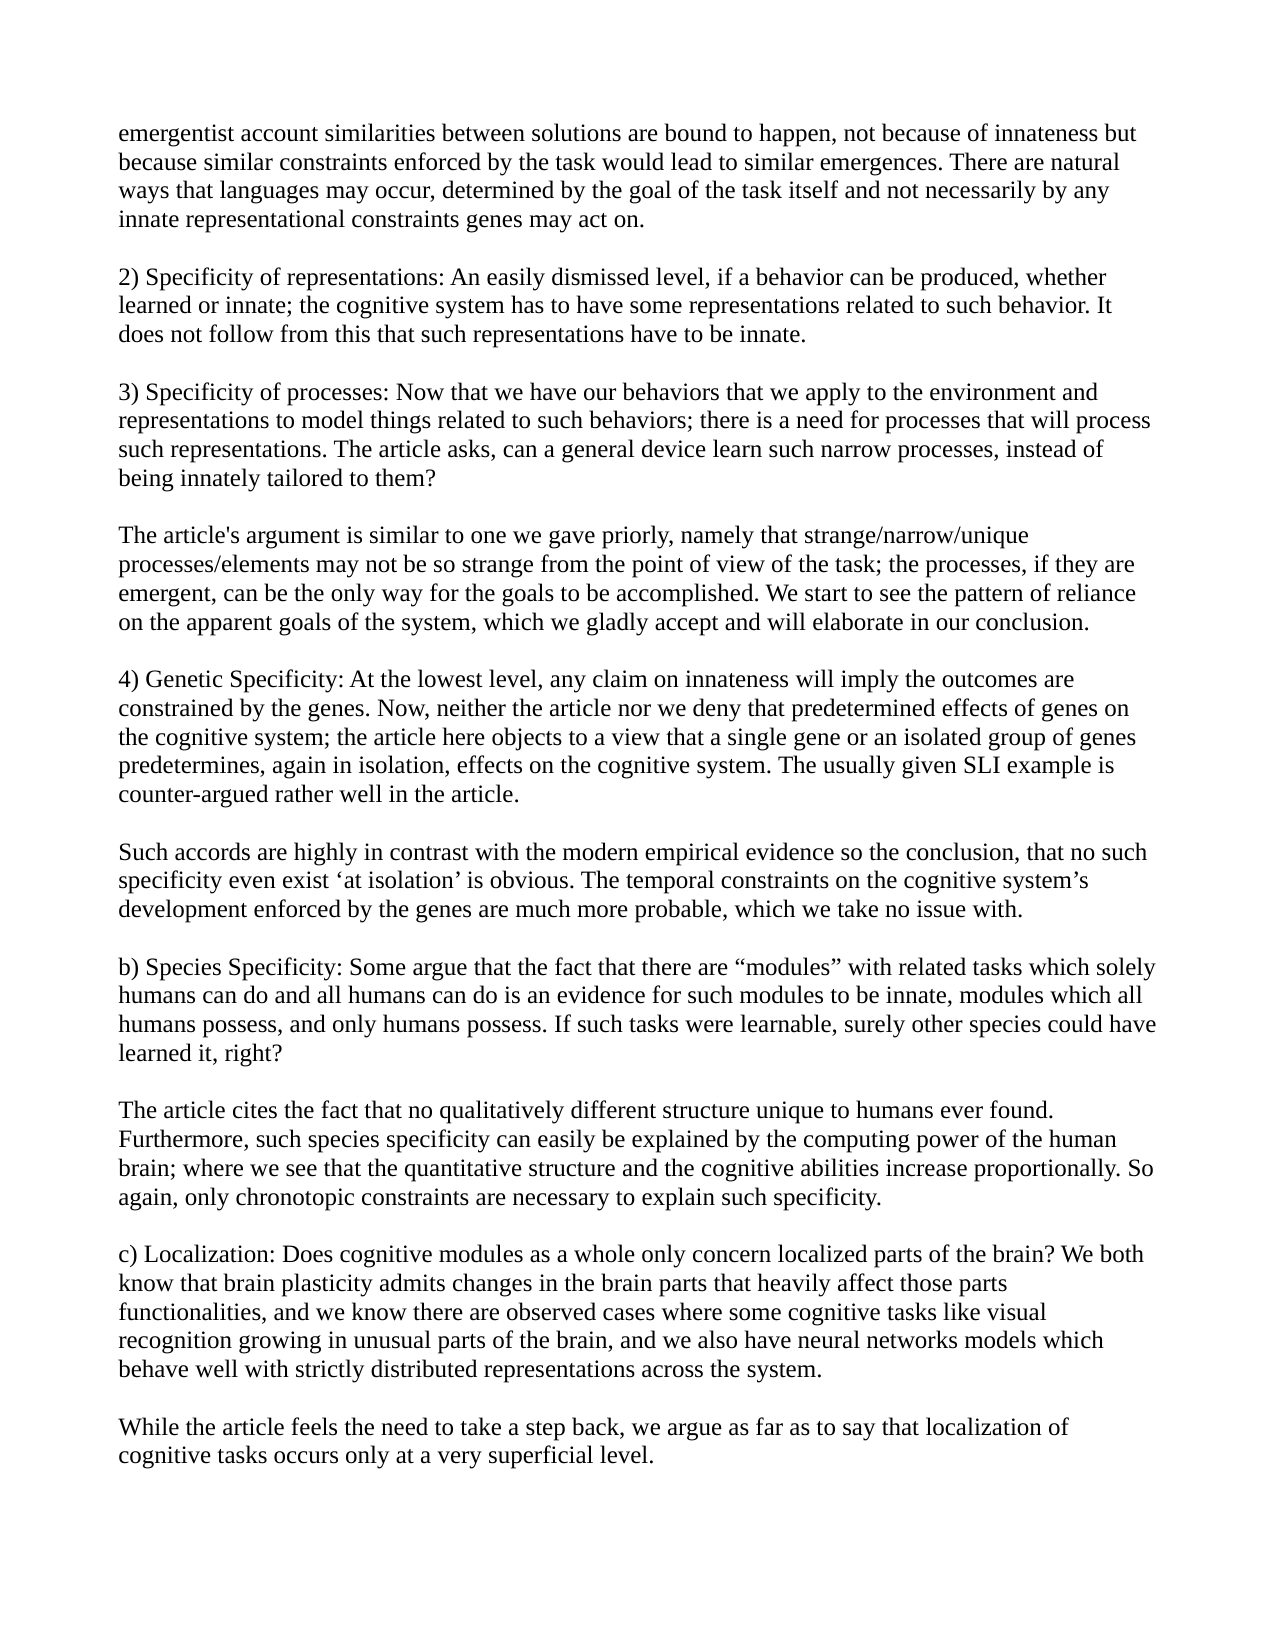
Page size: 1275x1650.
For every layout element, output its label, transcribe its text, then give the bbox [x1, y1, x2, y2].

text Such accords are highly in contrast with the modern empirical evidence so the conclusion, that no such specificity even exist ‘at isolation’ is obvious. The temporal constraints on the cognitive system’s development enforced by the genes are much more probable, which we take no issue with. [118, 837, 1157, 923]
text emergentist account similarities between solutions are bound to happen, not because of innateness but because similar constraints enforced by the task would lead to similar emergences. There are natural ways that languages may occur, determined by the goal of the task itself and not necessarily by any innate representational constraints genes may act on. [118, 118, 1157, 233]
text 2) Specificity of representations: An easily dismissed level, if a behavior can be produced, whether learned or innate; the cognitive system has to have some representations related to such behavior. It does not follow from this that such representations have to be innate. [118, 262, 1157, 348]
text 3) Specificity of processes: Now that we have our behaviors that we apply to the environment and representations to model things related to such behaviors; there is a need for processes that will process such representations. The article asks, can a general device learn such narrow processes, instead of being innately tailored to them? [118, 377, 1157, 492]
text b) Species Specificity: Some argue that the fact that there are “modules” with related tasks which solely humans can do and all humans can do is an evidence for such modules to be innate, modules which all humans possess, and only humans possess. If such tasks were learnable, surely other species could have learned it, right? [118, 952, 1157, 1067]
text 4) Genetic Specificity: At the lowest level, any claim on innateness will imply the outcomes are constrained by the genes. Now, neither the article nor we deny that predetermined effects of genes on the cognitive system; the article here objects to a view that a single gene or an isolated group of genes predetermines, again in isolation, effects on the cognitive system. The usually given SLI example is counter-argued rather well in the article. [118, 664, 1157, 808]
text The article's argument is similar to one we gave priorly, namely that strange/narrow/unique processes/elements may not be so strange from the point of view of the task; the processes, if they are emergent, can be the only way for the goals to be accomplished. We start to see the pattern of reliance on the apparent goals of the system, which we gladly accept and will elaborate in our conclusion. [118, 521, 1157, 636]
text c) Localization: Does cognitive modules as a whole only concern localized parts of the brain? We both know that brain plasticity admits changes in the brain parts that heavily affect those parts functionalities, and we know there are observed cases where some cognitive tasks like visual recognition growing in unusual parts of the brain, and we also have neural networks models which behave well with strictly distributed representations across the system. [118, 1239, 1157, 1383]
text While the article feels the need to take a step back, we argue as far as to say that localization of cognitive tasks occurs only at a very superficial level. [118, 1412, 1157, 1469]
text The article cites the fact that no qualitatively different structure unique to humans ever found. Furthermore, such species specificity can easily be explained by the computing power of the human brain; where we see that the quantitative structure and the cognitive abilities increase proportionally. So again, only chronotopic constraints are necessary to explain such specificity. [118, 1096, 1157, 1211]
